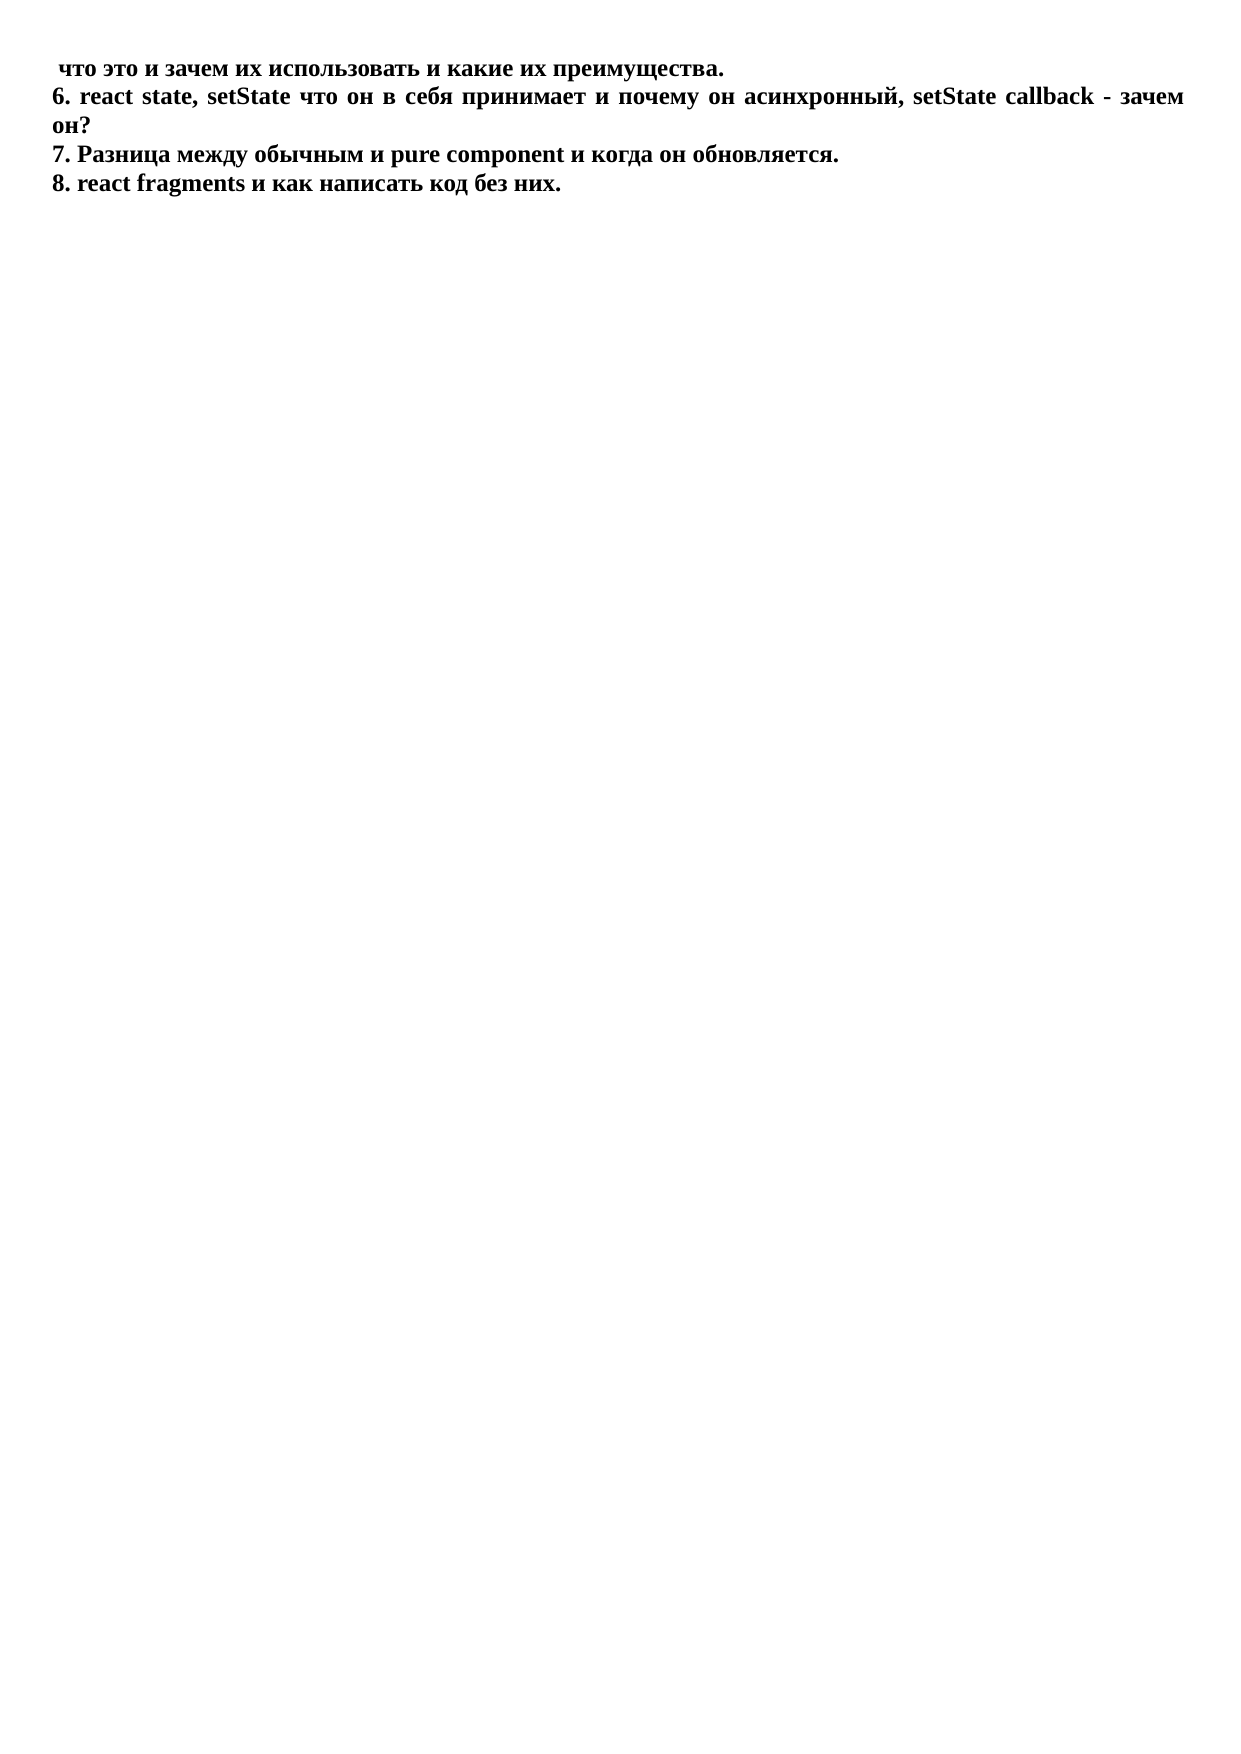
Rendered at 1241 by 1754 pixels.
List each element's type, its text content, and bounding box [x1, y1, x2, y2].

text что это и зачем их использовать и какие их преимущества. [52, 53, 1187, 81]
text 6. react state, setState что он в себя принимает и почему он асинхронный, setState callback - зачем он? [52, 81, 1187, 139]
text 8. react fragments и как написать код без них. [52, 168, 1187, 196]
text 7. Разница между обычным и pure component и когда он обновляется. [52, 139, 1187, 168]
